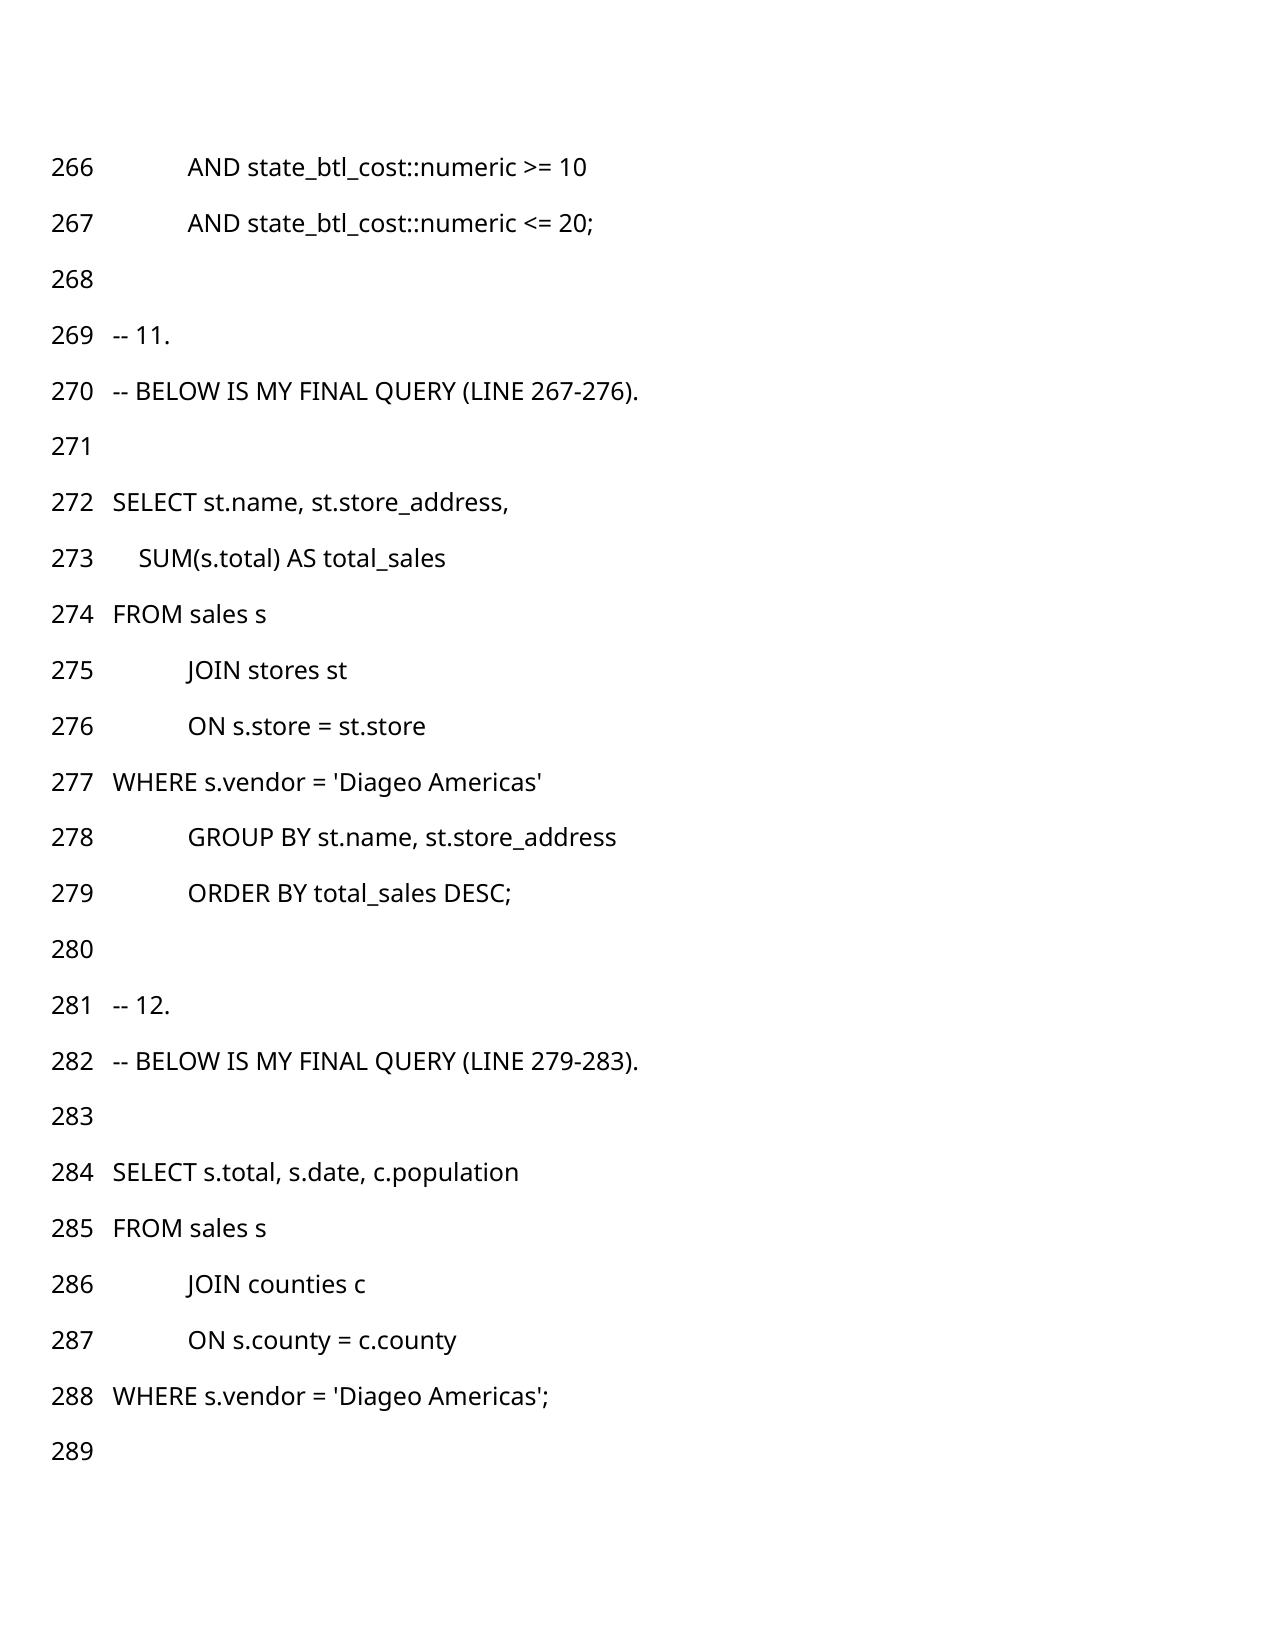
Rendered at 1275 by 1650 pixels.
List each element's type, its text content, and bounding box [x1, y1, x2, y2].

text JOIN stores st [112, 652, 1162, 687]
text ON s.county = c.county [112, 1322, 1162, 1357]
text -- BELOW IS MY FINAL QUERY (LINE 279-283). [112, 1043, 1162, 1077]
text FROM sales s [112, 597, 1162, 631]
text SELECT s.total, s.date, c.population [112, 1155, 1162, 1189]
text WHERE s.vendor = 'Diageo Americas'; [112, 1378, 1162, 1412]
text SUM(s.total) AS total_sales [112, 541, 1162, 575]
text -- 11. [112, 317, 1162, 352]
text FROM sales s [112, 1211, 1162, 1245]
text JOIN counties c [112, 1267, 1162, 1301]
text AND state_btl_cost::numeric >= 10 [112, 150, 1162, 184]
text -- 12. [112, 987, 1162, 1022]
text ON s.store = st.store [112, 708, 1162, 742]
text ORDER BY total_sales DESC; [112, 876, 1162, 910]
text GROUP BY st.name, st.store_address [112, 820, 1162, 854]
text -- BELOW IS MY FINAL QUERY (LINE 267-276). [112, 373, 1162, 407]
text AND state_btl_cost::numeric <= 20; [112, 206, 1162, 240]
text WHERE s.vendor = 'Diageo Americas' [112, 764, 1162, 798]
text SELECT st.name, st.store_address, [112, 485, 1162, 519]
